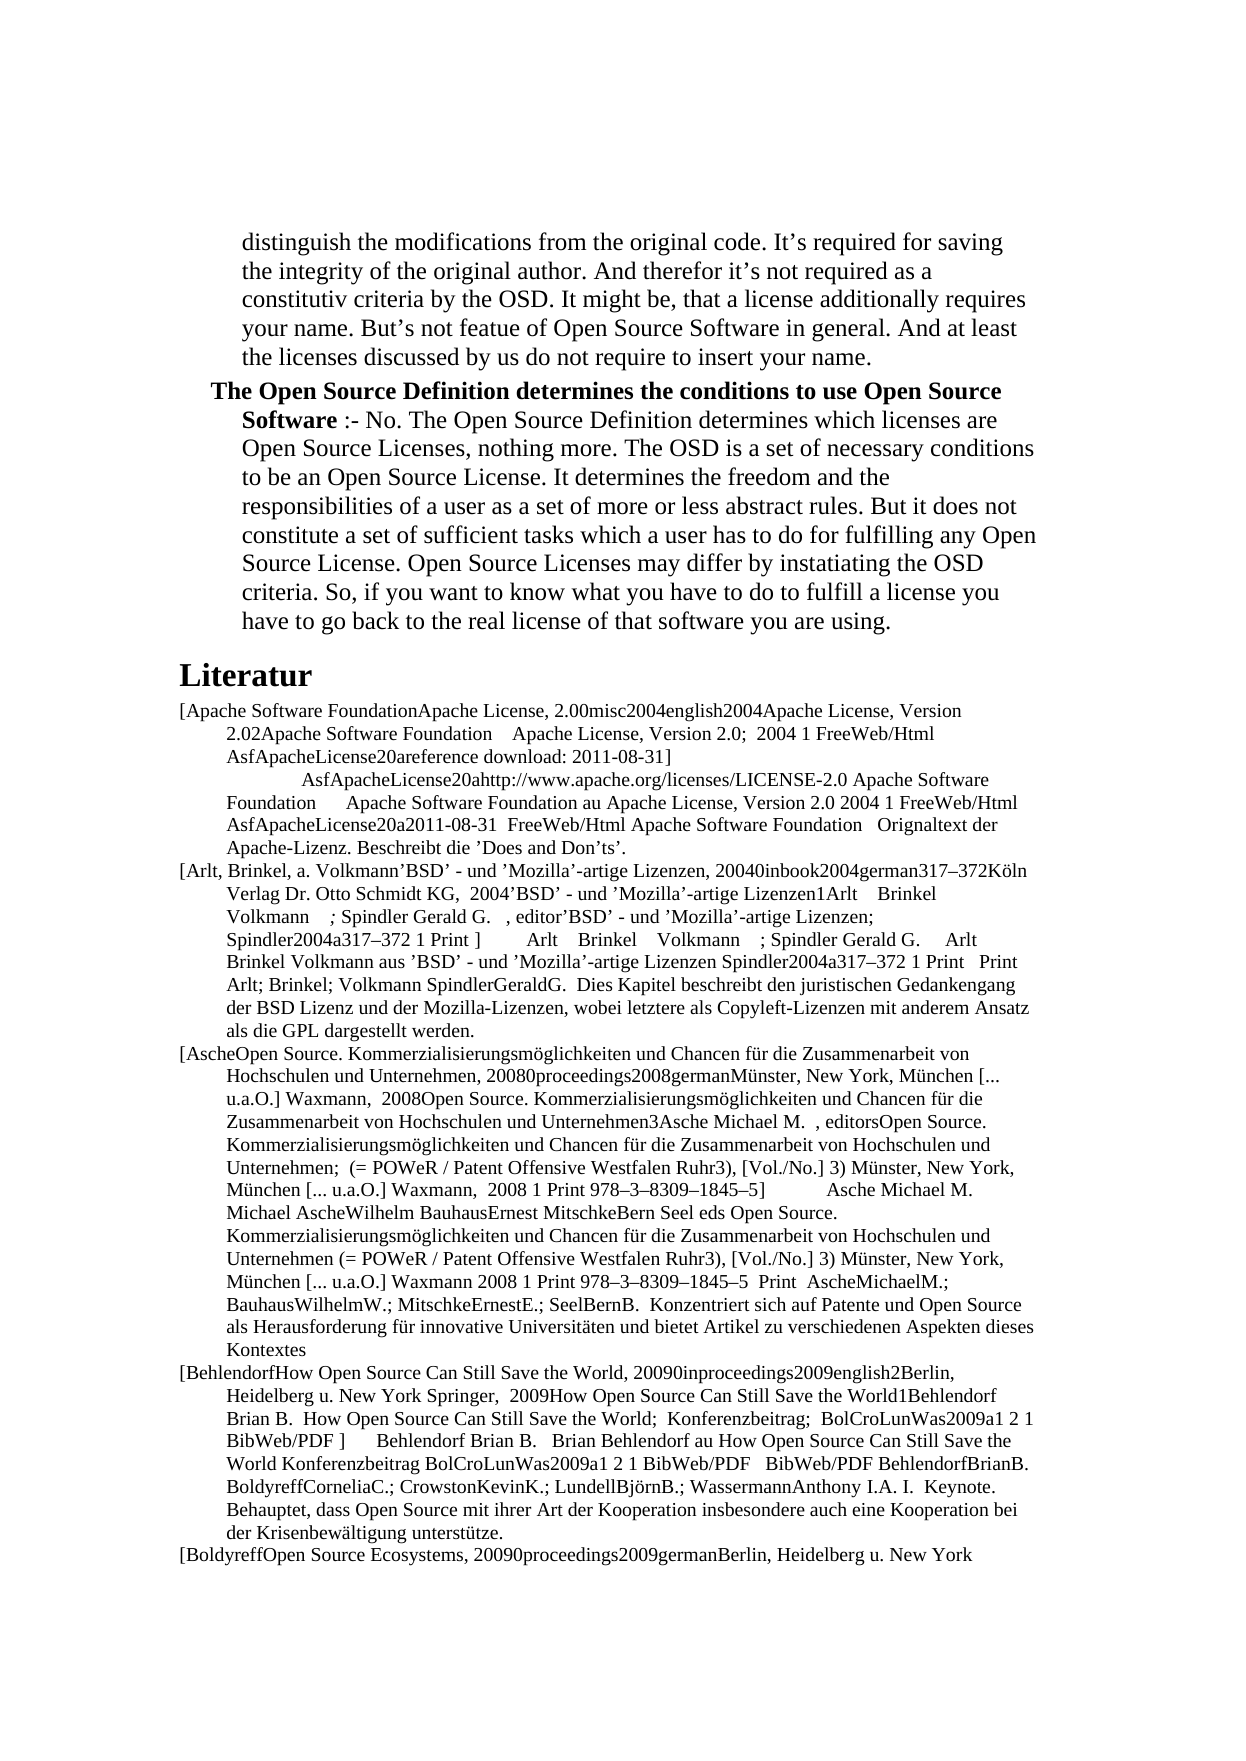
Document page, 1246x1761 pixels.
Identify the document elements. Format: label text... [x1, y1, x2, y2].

text The Open Source Definition determines the conditions to use Open Source Software :- No. The Open Source Definition determines which licenses are Open Source Licenses, nothing more. The OSD is a set of necessary conditions to be an Open Source License. It determines the freedom and the responsibilities of a user as a set of more or less abstract rules. But it does not constitute a set of sufficient tasks which a user has to do for fulfilling any Open Source License. Open Source Licenses may differ by instatiating the OSD criteria. So, if you want to know what you have to do to fulfill a license you have to go back to the real license of that software you are using. [210, 376, 1037, 635]
text [BehlendorfHow Open Source Can Still Save the World, 20090inproceedings2009english2Berlin, Heidelberg u. New York Springer, 2009How Open Source Can Still Save the World1Behlendorf Brian B. How Open Source Can Still Save the World; Konferenzbeitrag; BolCroLunWas2009a1 2 1 BibWeb/PDF ] Behlendorf Brian B. Brian Behlendorf au How Open Source Can Still Save the World Konferenzbeitrag BolCroLunWas2009a1 2 1 BibWeb/PDF BibWeb/PDF BehlendorfBrianB. BoldyreffCorneliaC.; CrowstonKevinK.; LundellBjörnB.; WassermannAnthony I.A. I. Keynote. Behauptet, dass Open Source mit ihrer Art der Kooperation insbesondere auch eine Kooperation bei der Krisenbewältigung unterstütze. [179, 1361, 1037, 1543]
text [AscheOpen Source. Kommerzialisierungsmöglichkeiten und Chancen für die Zusammenarbeit von Hochschulen und Unternehmen, 20080proceedings2008germanMünster, New York, München [... u.a.O.] Waxmann, 2008Open Source. Kommerzialisierungsmöglichkeiten und Chancen für die Zusammenarbeit von Hochschulen und Unternehmen3Asche Michael M. , editorsOpen Source. Kommerzialisierungsmöglichkeiten und Chancen für die Zusammenarbeit von Hochschulen und Unternehmen; (= POWeR / Patent Offensive Westfalen Ruhr3), [Vol./No.] 3) Münster, New York, München [... u.a.O.] Waxmann, 2008 1 Print 978–3–8309–1845–5] Asche Michael M. Michael AscheWilhelm BauhausErnest MitschkeBern Seel eds Open Source. Kommerzialisierungsmöglichkeiten und Chancen für die Zusammenarbeit von Hochschulen und Unternehmen (= POWeR / Patent Offensive Westfalen Ruhr3), [Vol./No.] 3) Münster, New York, München [... u.a.O.] Waxmann 2008 1 Print 978–3–8309–1845–5 Print AscheMichaelM.; BauhausWilhelmW.; MitschkeErnestE.; SeelBernB. Konzentriert sich auf Patente und Open Source als Herausforderung für innovative Universitäten und bietet Artikel zu verschiedenen Aspekten dieses Kontextes [179, 1042, 1037, 1361]
text distinguish the modifications from the original code. It’s required for saving the integrity of the original author. And therefor it’s not required as a constitutiv criteria by the OSD. It might be, that a license additionally requires your name. But’s not featue of Open Source Software in general. And at least the licenses discussed by us do not require to insert your name. [210, 227, 1037, 371]
text [BoldyreffOpen Source Ecosystems, 20090proceedings2009germanBerlin, Heidelberg u. New York [179, 1543, 1037, 1566]
text Literatur [179, 655, 1037, 693]
text [Arlt, Brinkel, a. Volkmann’BSD’ - und ’Mozilla’-artige Lizenzen, 20040inbook2004german317–372Köln Verlag Dr. Otto Schmidt KG, 2004’BSD’ - und ’Mozilla’-artige Lizenzen1Arlt Brinkel Volkmann ; Spindler Gerald G. , editor’BSD’ - und ’Mozilla’-artige Lizenzen; Spindler2004a317–372 1 Print ] Arlt Brinkel Volkmann ; Spindler Gerald G. Arlt Brinkel Volkmann aus ’BSD’ - und ’Mozilla’-artige Lizenzen Spindler2004a317–372 1 Print Print Arlt; Brinkel; Volkmann SpindlerGeraldG. Dies Kapitel beschreibt den juristischen Gedankengang der BSD Lizenz und der Mozilla-Lizenzen, wobei letztere als Copyleft-Lizenzen mit anderem Ansatz als die GPL dargestellt werden. [179, 859, 1037, 1042]
text [Apache Software FoundationApache License, 2.00misc2004english2004Apache License, Version 2.02Apache Software Foundation Apache License, Version 2.0; 2004 1 FreeWeb/Html AsfApacheLicense20areference download: 2011-08-31] AsfApacheLicense20ahttp://www.apache.org/licenses/LICENSE-2.0 Apache Software Foundation Apache Software Foundation au Apache License, Version 2.0 2004 1 FreeWeb/Html AsfApacheLicense20a2011-08-31 FreeWeb/Html Apache Software Foundation Orignaltext der Apache-Lizenz. Beschreibt die ’Does and Don’ts’. [179, 699, 1037, 859]
